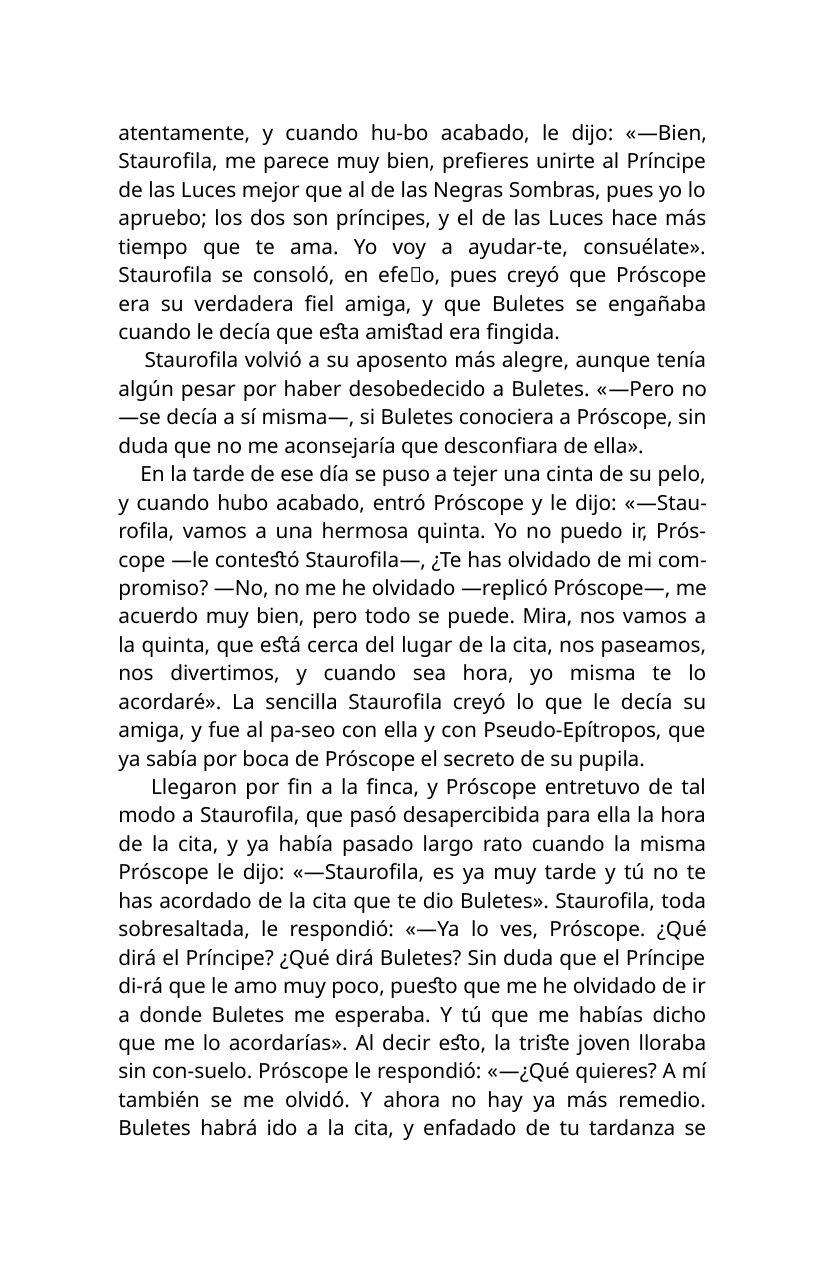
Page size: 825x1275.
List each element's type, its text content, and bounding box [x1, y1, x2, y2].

text Staurofila volvió a su aposento más alegre, aunque tenía algún pesar por haber desobedecido a Buletes. «—Pero no —se decía a sí misma—, si Buletes conociera a Próscope, sin duda que no me aconsejaría que desconfiara de ella». [118, 346, 707, 459]
text En la tarde de ese día se puso a tejer una cinta de su pelo, y cuando hubo acabado, entró Próscope y le dijo: «—Stau-rofila, vamos a una hermosa quinta. Yo no puedo ir, Prós-cope —le conteﬆó Staurofila—, ¿Te has olvidado de mi com-promiso? —No, no me he olvidado —replicó Próscope—, me acuerdo muy bien, pero todo se puede. Mira, nos vamos a la quinta, que eﬆá cerca del lugar de la cita, nos paseamos, nos divertimos, y cuando sea hora, yo misma te lo acordaré». La sencilla Staurofila creyó lo que le decía su amiga, y fue al pa-seo con ella y con Pseudo-Epítropos, que ya sabía por boca de Próscope el secreto de su pupila. [118, 459, 707, 772]
text atentamente, y cuando hu-bo acabado, le dijo: «—Bien, Staurofila, me parece muy bien, prefieres unirte al Príncipe de las Luces mejor que al de las Negras Sombras, pues yo lo apruebo; los dos son príncipes, y el de las Luces hace más tiempo que te ama. Yo voy a ayudar-te, consuélate». Staurofila se consoló, en efeo, pues creyó que Próscope era su verdadera fiel amiga, y que Buletes se engañaba cuando le decía que eﬆa amiﬆad era fingida. [118, 118, 707, 346]
text Llegaron por fin a la finca, y Próscope entretuvo de tal modo a Staurofila, que pasó desapercibida para ella la hora de la cita, y ya había pasado largo rato cuando la misma Próscope le dijo: «—Staurofila, es ya muy tarde y tú no te has acordado de la cita que te dio Buletes». Staurofila, toda sobresaltada, le respondió: «—Ya lo ves, Próscope. ¿Qué dirá el Príncipe? ¿Qué dirá Buletes? Sin duda que el Príncipe di-rá que le amo muy poco, pueﬆo que me he olvidado de ir a donde Buletes me esperaba. Y tú que me habías dicho que me lo acordarías». Al decir eﬆo, la triﬆe joven lloraba sin con-suelo. Próscope le respondió: «—¿Qué quieres? A mí también se me olvidó. Y ahora no hay ya más remedio. Buletes habrá ido a la cita, y enfadado de tu tardanza se [118, 772, 707, 1142]
